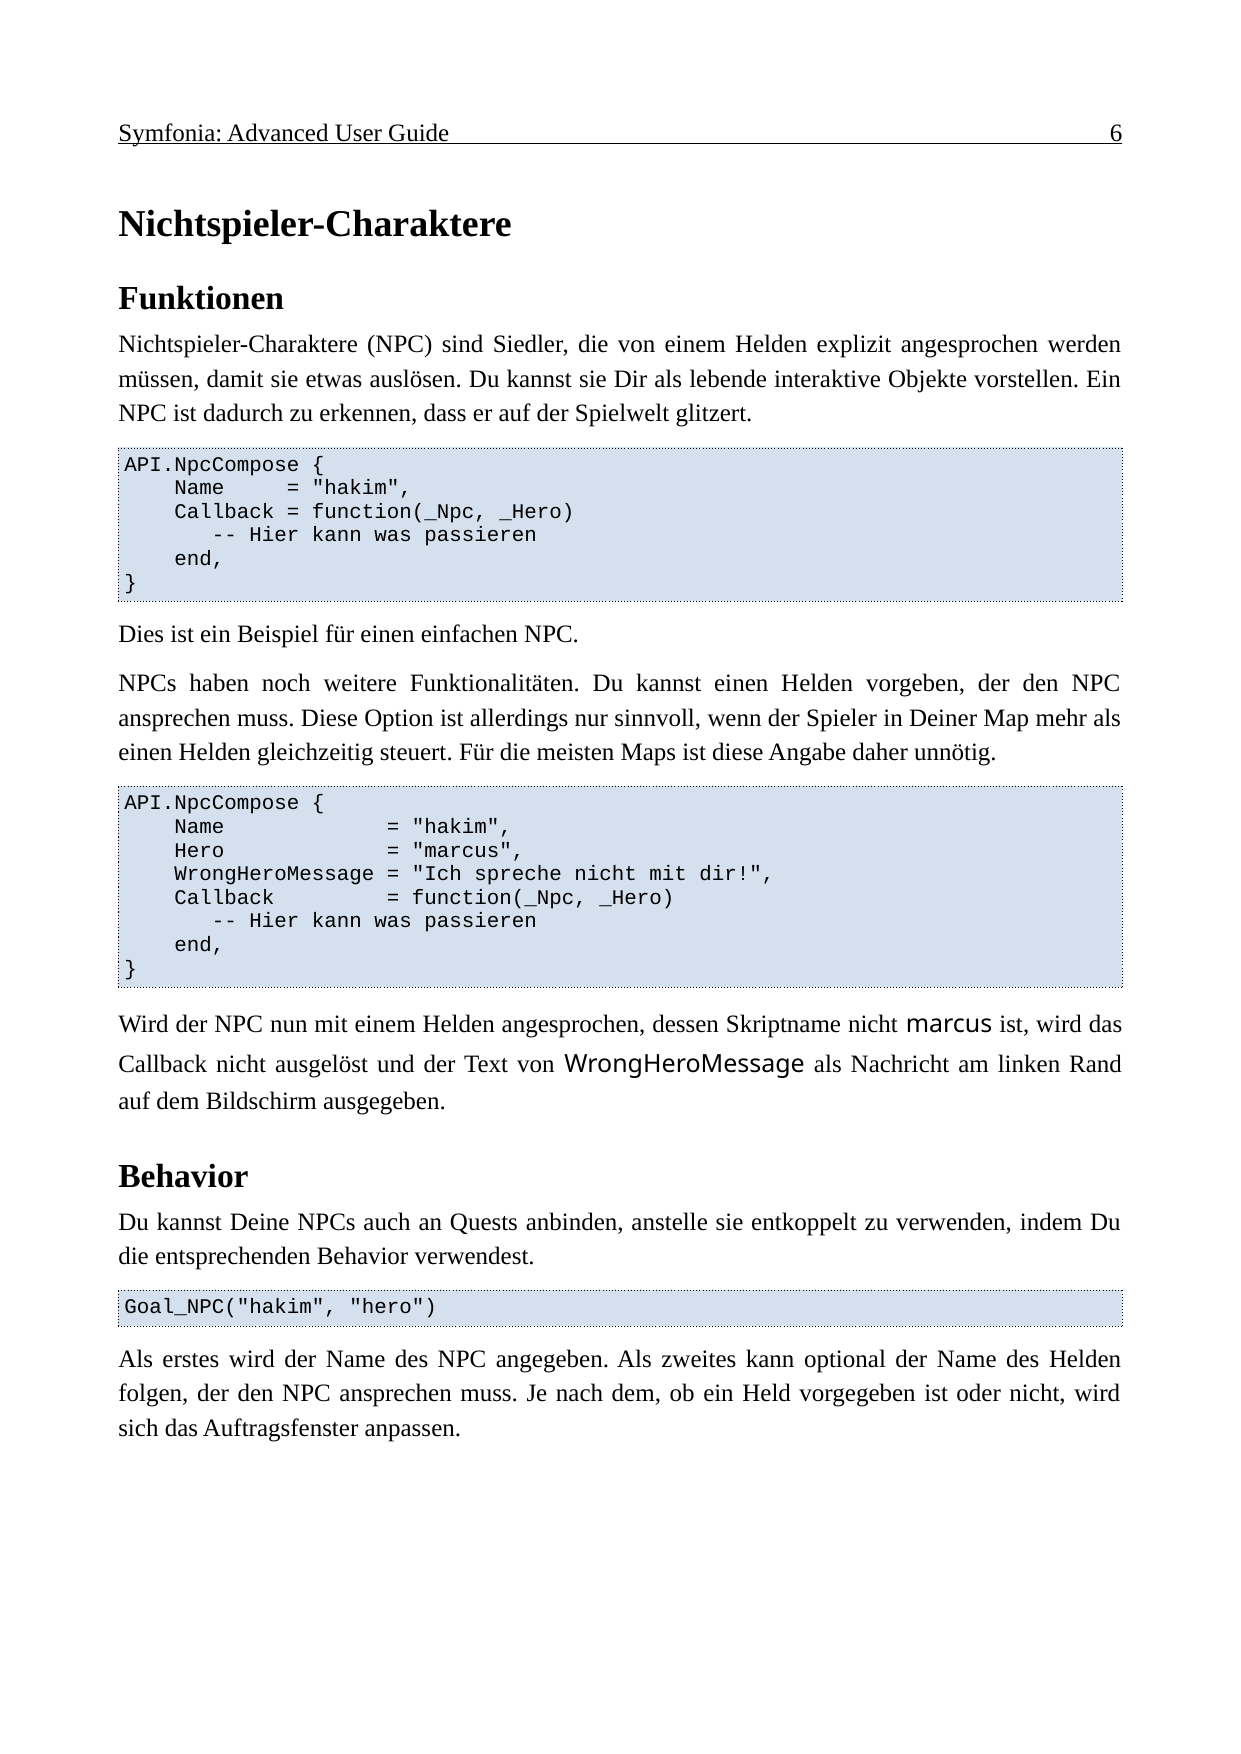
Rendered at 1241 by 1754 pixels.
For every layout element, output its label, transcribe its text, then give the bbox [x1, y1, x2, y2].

text Als erstes wird der Name des NPC angegeben. Als zweites kann optional der Name des Helden folgen, der den NPC ansprechen muss. Je nach dem, ob ein Held vorgegeben ist oder nicht, wird sich das Auftragsfenster anpassen. [118, 1344, 1122, 1442]
text Wird der NPC nun mit einem Helden angesprochen, dessen Skriptname nicht marcus ist, wird das Callback nicht ausgelöst und der Text von WrongHeroMessage als Nachricht am linken Rand auf dem Bildschirm ausgegeben. [118, 1005, 1122, 1114]
text Du kannst Deine NPCs auch an Quests anbinden, anstelle sie entkoppelt zu verwenden, indem Du die entsprechenden Behavior verwendest. [118, 1207, 1122, 1270]
text API.NpcCompose { Name = "hakim", Hero = "marcus", WrongHeroMessage = "Ich spreche nicht mit dir!", Callback = function(_Npc, _Hero) -- Hier kann was passieren end, } [118, 786, 1122, 987]
text Nichtspieler-Charaktere (NPC) sind Siedler, die von einem Helden explizit angesprochen werden müssen, damit sie etwas auslösen. Du kannst sie Dir als lebende interaktive Objekte vorstellen. Ein NPC ist dadurch zu erkennen, dass er auf der Spielwelt glitzert. [118, 329, 1122, 427]
text NPCs haben noch weitere Funktionalitäten. Du kannst einen Helden vorgeben, der den NPC ansprechen muss. Diese Option ist allerdings nur sinnvoll, wenn der Spieler in Deiner Map mehr als einen Helden gleichzeitig steuert. Für die meisten Maps ist diese Angabe daher unnötig. [118, 668, 1122, 766]
subtitle Funktionen [118, 278, 1122, 317]
text Dies ist ein Beispiel für einen einfachen NPC. [118, 619, 1122, 648]
subtitle Behavior [118, 1156, 1122, 1194]
text API.NpcCompose { Name = "hakim", Callback = function(_Npc, _Hero) -- Hier kann was passieren end, } [118, 447, 1122, 601]
text Goal_NPC("hakim", "hero") [118, 1290, 1122, 1326]
subtitle Nichtspieler-Charaktere [118, 201, 1122, 245]
